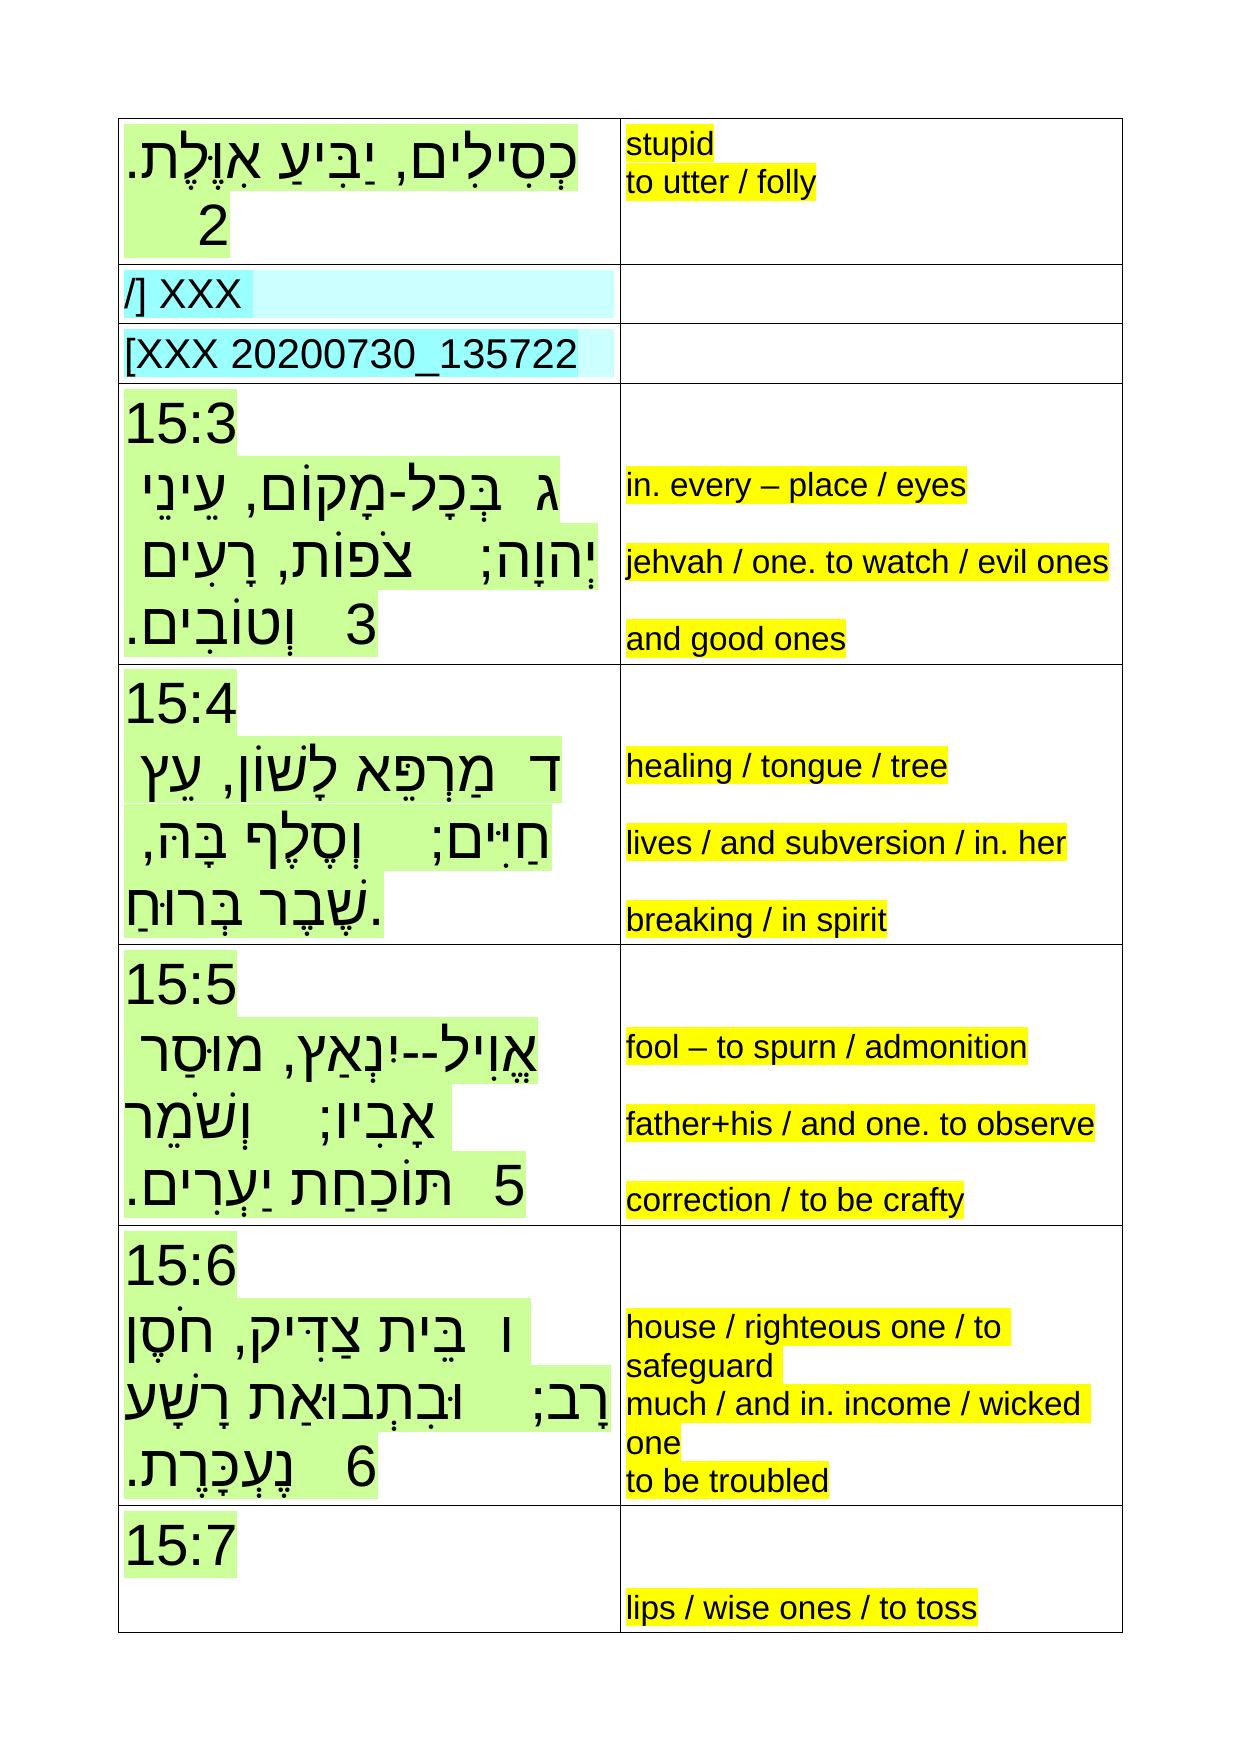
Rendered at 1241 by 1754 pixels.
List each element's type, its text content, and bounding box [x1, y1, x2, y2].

table_cell healing / tongue / tree lives / and subversion / in. her breaking / in spirit [621, 665, 1122, 944]
table_cell in. every – place / eyes jehvah / one. to watch / evil ones and good ones [621, 384, 1122, 663]
table_cell [621, 265, 1122, 323]
table_cell /] XXX [119, 265, 620, 323]
table_cell [XXX 20200730_135722 [119, 324, 620, 383]
table_cell 15:3 ג בְּכָל-מָקוֹם, עֵינֵי יְהוָה; צֹפוֹת, רָעִים וְטוֹבִים. 3 [119, 384, 620, 663]
table_cell 15:4 ד מַרְפֵּא לָשׁוֹן, עֵץ חַיִּים; וְסֶלֶף בָּהּ, שֶׁבֶר בְּרוּחַ. [119, 665, 620, 944]
table_cell 15:2 ב לְשׁוֹן חֲכָמִים, תֵּיטִיב דָּעַת; וּפִי כְסִילִים, יַבִּיעַ אִוֶּלֶת. 2 [119, 119, 620, 264]
table_cell 15:7 ז שִׂפְתֵי חֲכָמִים, יְזָרוּ דָעַת; וְלֵב כְּסִילִים לֹא-כֵן. 7 [119, 1506, 620, 1632]
table_cell 15:6 ו בֵּית צַדִּיק, חֹסֶן רָב; וּבִתְבוּאַת רָשָׁע נֶעְכָּרֶת. 6 [119, 1226, 620, 1505]
table_cell 15:5 אֱוִיל--יִנְאַץ, מוּסַר אָבִיו; וְשֹׁמֵר תּוֹכַחַת יַעְרִים. 5 [119, 945, 620, 1225]
table_cell stupid to utter / folly [621, 119, 1122, 264]
table_cell house / righteous one / to safeguard much / and in. income / wicked one to be troubled [621, 1226, 1122, 1505]
table_cell fool – to spurn / admonition father+his / and one. to observe correction / to be crafty [621, 945, 1122, 1225]
table_cell lips / wise ones / to toss [621, 1506, 1122, 1632]
table_cell [621, 324, 1122, 383]
